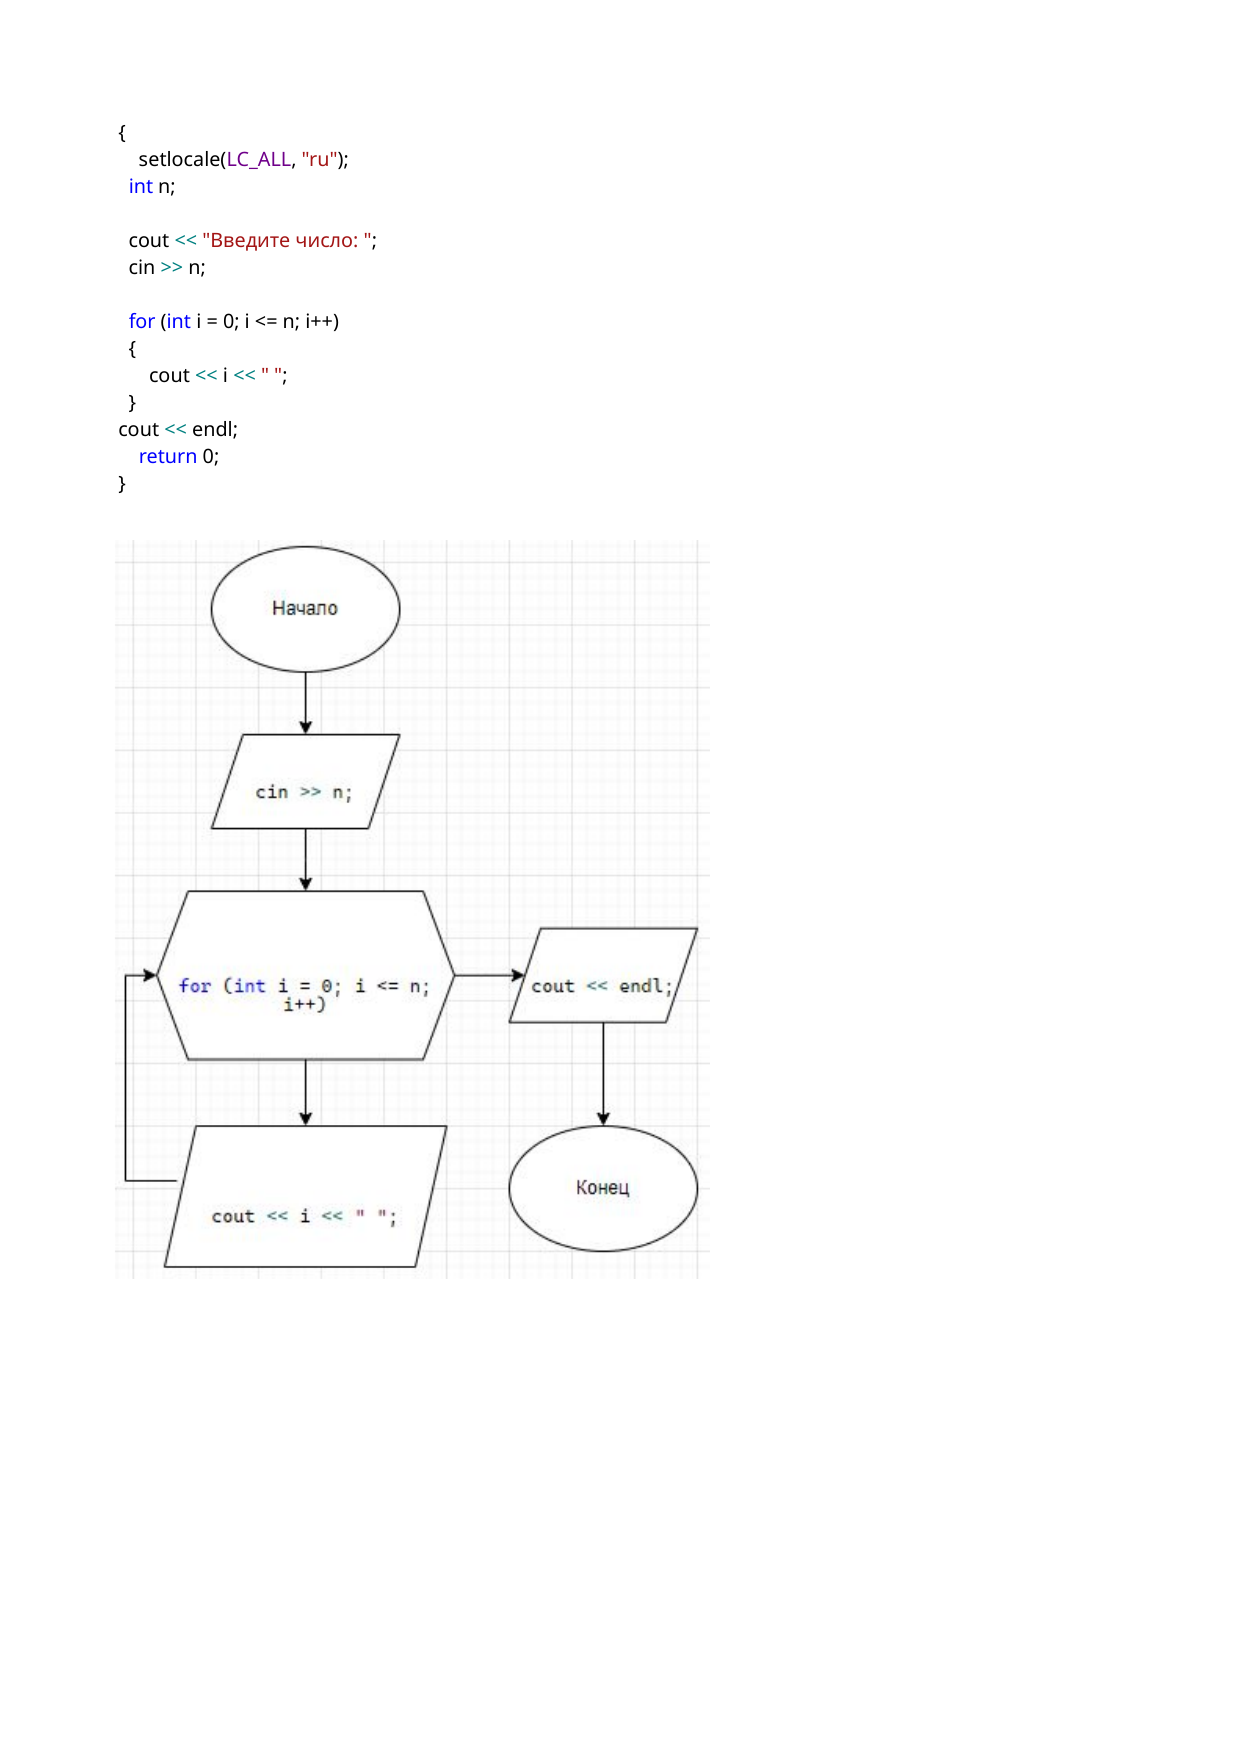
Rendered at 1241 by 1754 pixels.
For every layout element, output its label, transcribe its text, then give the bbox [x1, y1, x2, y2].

text int n; [118, 172, 1122, 199]
text cout << "Введите число: "; [118, 226, 1122, 253]
text } [118, 469, 1122, 496]
text for (int i = 0; i <= n; i++) [118, 307, 1122, 334]
text { [118, 118, 1122, 145]
text return 0; [118, 442, 1122, 469]
text cin >> n; [118, 253, 1122, 280]
text cout << endl; [118, 415, 1122, 442]
text cout << i << " "; [118, 361, 1122, 388]
text } [118, 388, 1122, 415]
picture [114, 540, 710, 1279]
text { [118, 334, 1122, 361]
text setlocale(LC_ALL, "ru"); [118, 145, 1122, 172]
